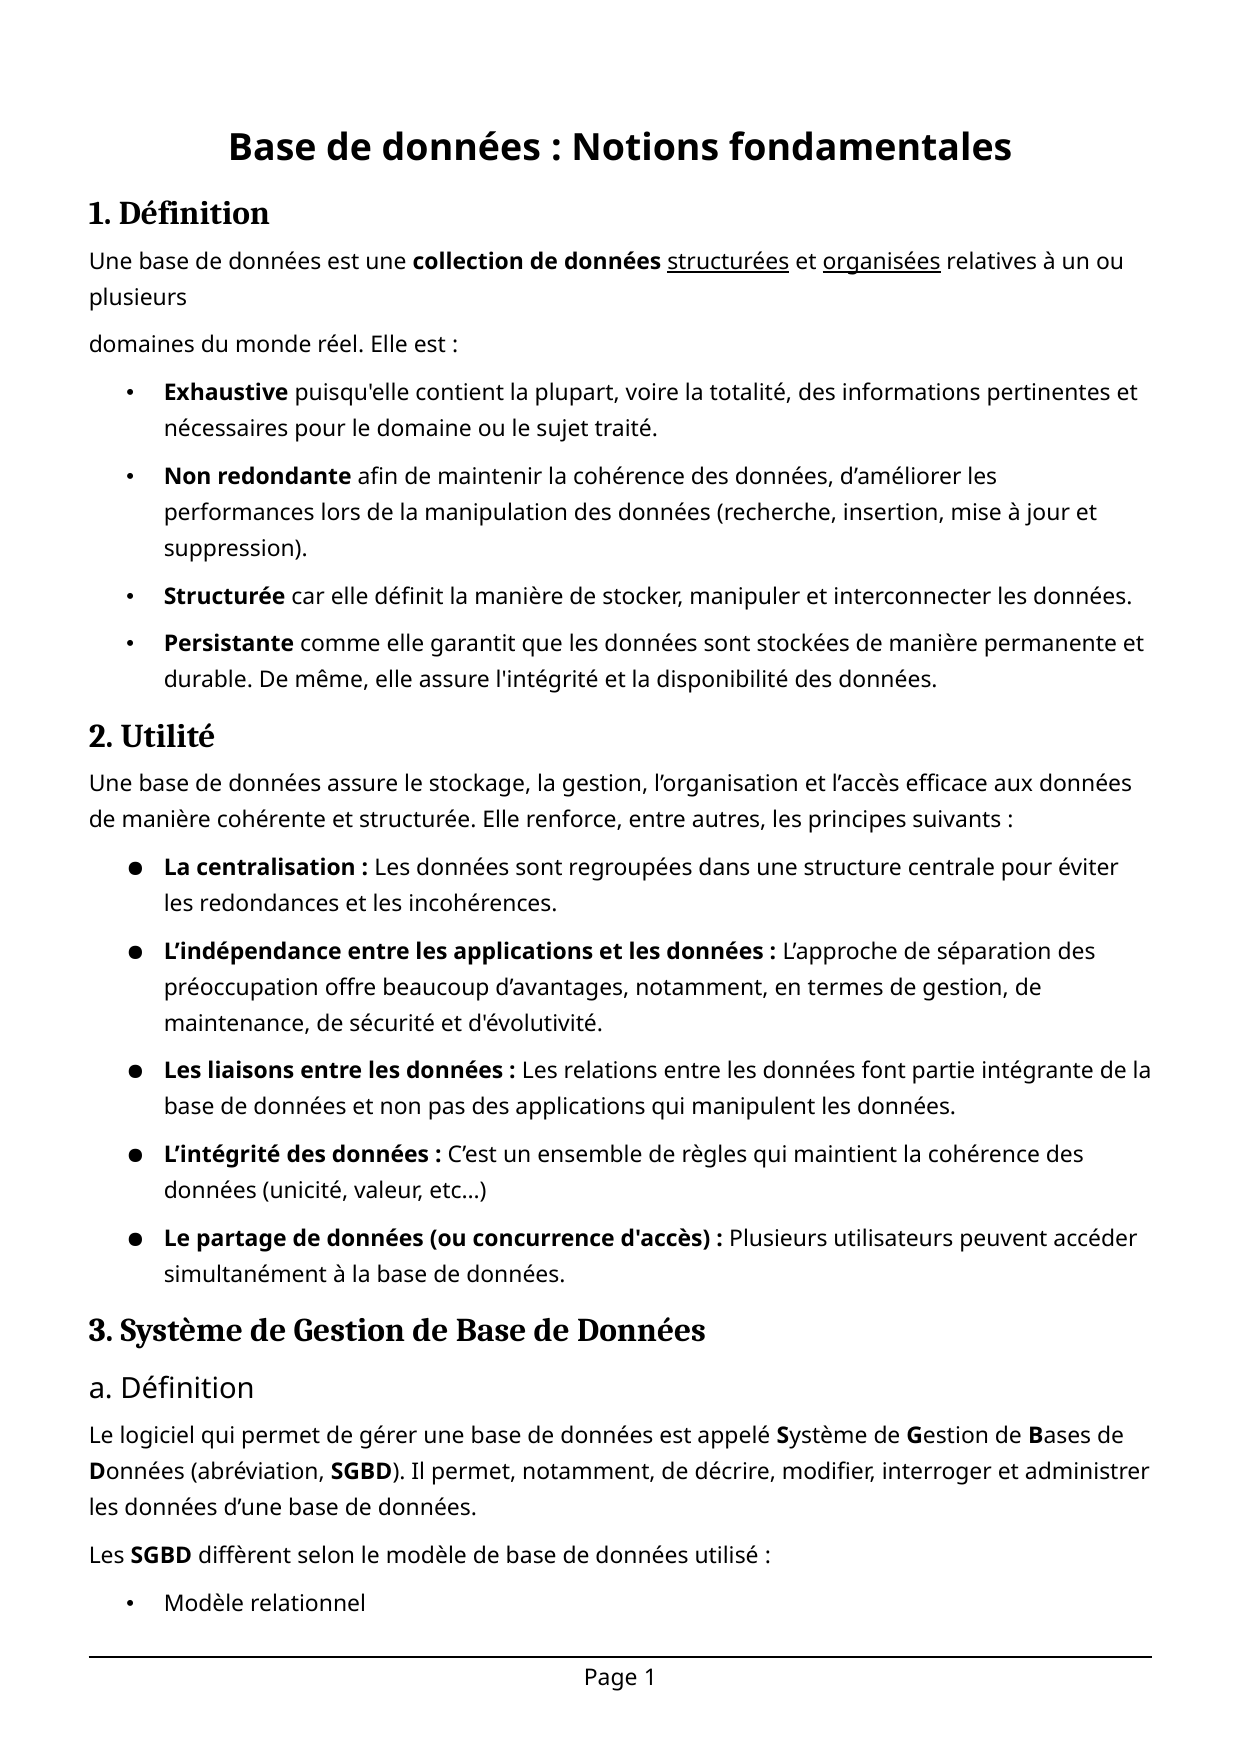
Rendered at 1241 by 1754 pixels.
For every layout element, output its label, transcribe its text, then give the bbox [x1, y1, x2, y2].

list Non redondante afin de maintenir la cohérence des données, d’améliorer les performances lors de la manipulation des données (recherche, insertion, mise à jour et suppression). [126, 460, 1152, 563]
list Exhaustive puisqu'elle contient la plupart, voire la totalité, des informations pertinentes et nécessaires pour le domaine ou le sujet traité. [126, 376, 1152, 443]
text domaines du monde réel. Elle est : [88, 328, 1152, 359]
list Le partage de données (ou concurrence d'accès) : Plusieurs utilisateurs peuvent accéder simultanément à la base de données. [126, 1222, 1152, 1289]
text Une base de données est une collection de données structurées et organisées relatives à un ou plusieurs [88, 244, 1152, 312]
subtitle 2. Utilité [88, 717, 1152, 755]
subtitle a. Définition [88, 1367, 1152, 1407]
list Structurée car elle définit la manière de stocker, manipuler et interconnecter les données. [126, 579, 1152, 611]
list L’intégrité des données : C’est un ensemble de règles qui maintient la cohérence des données (unicité, valeur, etc…) [126, 1138, 1152, 1205]
subtitle 1. Définition [88, 194, 1152, 233]
list Persistante comme elle garantit que les données sont stockées de manière permanente et durable. De même, elle assure l'intégrité et la disponibilité des données. [126, 627, 1152, 694]
text Une base de données assure le stockage, la gestion, l’organisation et l’accès efficace aux données de manière cohérente et structurée. Elle renforce, entre autres, les principes suivants : [88, 767, 1152, 834]
text Les SGBD diffèrent selon le modèle de base de données utilisé : [88, 1539, 1152, 1570]
list Modèle relationnel [126, 1587, 1152, 1618]
list L’indépendance entre les applications et les données : L’approche de séparation des préoccupation offre beaucoup d’avantages, notamment, en termes de gestion, de maintenance, de sécurité et d'évolutivité. [126, 935, 1152, 1038]
subtitle 3. Système de Gestion de Base de Données [88, 1311, 1152, 1350]
list Les liaisons entre les données : Les relations entre les données font partie intégrante de la base de données et non pas des applications qui manipulent les données. [126, 1054, 1152, 1122]
text Le logiciel qui permet de gérer une base de données est appelé Système de Gestion de Bases de Données (abréviation, SGBD). Il permet, notamment, de décrire, modifier, interroger et administrer les données d’une base de données. [88, 1419, 1152, 1522]
list La centralisation : Les données sont regroupées dans une structure centrale pour éviter les redondances et les incohérences. [126, 851, 1152, 918]
subtitle Base de données : Notions fondamentales [88, 120, 1152, 171]
